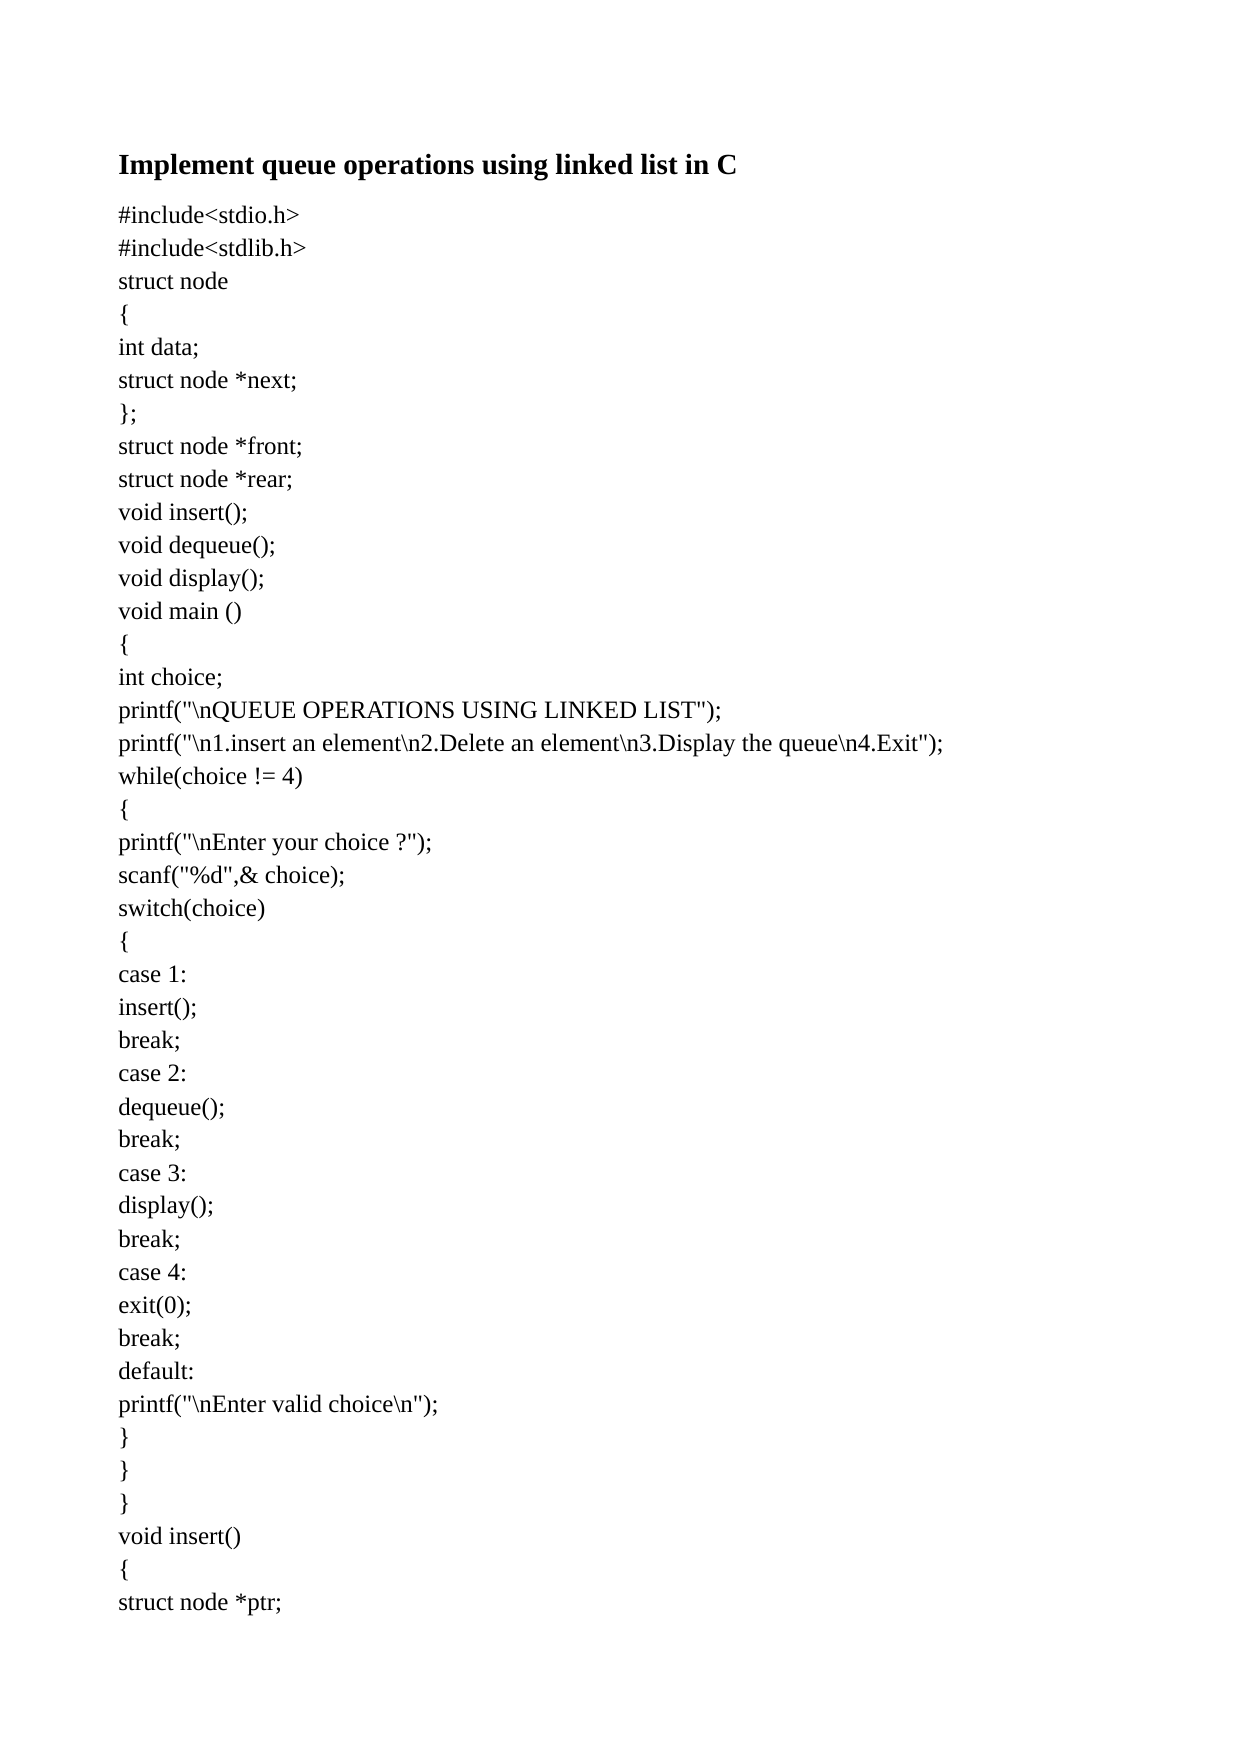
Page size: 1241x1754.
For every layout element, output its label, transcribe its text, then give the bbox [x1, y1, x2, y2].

text { [118, 926, 1122, 955]
text struct node *next; [118, 365, 1122, 394]
text #include<stdlib.h> [118, 233, 1122, 262]
text { [118, 629, 1122, 658]
text void insert(); [118, 497, 1122, 526]
text } [118, 1488, 1122, 1517]
text { [118, 794, 1122, 823]
text int data; [118, 332, 1122, 361]
text printf("\nEnter valid choice\n"); [118, 1389, 1122, 1417]
text printf("\n1.insert an element\n2.Delete an element\n3.Display the queue\n4.Exit"); [118, 728, 1122, 757]
text case 2: [118, 1058, 1122, 1087]
text struct node [118, 266, 1122, 295]
text void main () [118, 596, 1122, 625]
text break; [118, 1224, 1122, 1252]
text { [118, 1554, 1122, 1583]
text while(choice != 4) [118, 761, 1122, 790]
text #include<stdio.h> [118, 200, 1122, 229]
text Implement queue operations using linked list in C [118, 147, 1122, 180]
text exit(0); [118, 1290, 1122, 1318]
text struct node *ptr; [118, 1587, 1122, 1616]
text insert(); [118, 992, 1122, 1021]
text { [118, 299, 1122, 328]
text break; [118, 1323, 1122, 1351]
text void insert() [118, 1521, 1122, 1549]
text struct node *front; [118, 431, 1122, 460]
text case 1: [118, 959, 1122, 988]
text scanf("%d",& choice); [118, 860, 1122, 889]
text dequeue(); [118, 1092, 1122, 1120]
text void display(); [118, 563, 1122, 592]
text printf("\nEnter your choice ?"); [118, 827, 1122, 856]
text void dequeue(); [118, 530, 1122, 559]
text } [118, 1455, 1122, 1483]
text case 4: [118, 1257, 1122, 1285]
text break; [118, 1124, 1122, 1153]
text } [118, 1422, 1122, 1451]
text switch(choice) [118, 893, 1122, 922]
text break; [118, 1026, 1122, 1054]
text }; [118, 398, 1122, 427]
text default: [118, 1356, 1122, 1384]
text case 3: [118, 1158, 1122, 1186]
text int choice; [118, 662, 1122, 691]
text printf("\nQUEUE OPERATIONS USING LINKED LIST"); [118, 695, 1122, 724]
text display(); [118, 1191, 1122, 1219]
text struct node *rear; [118, 464, 1122, 493]
